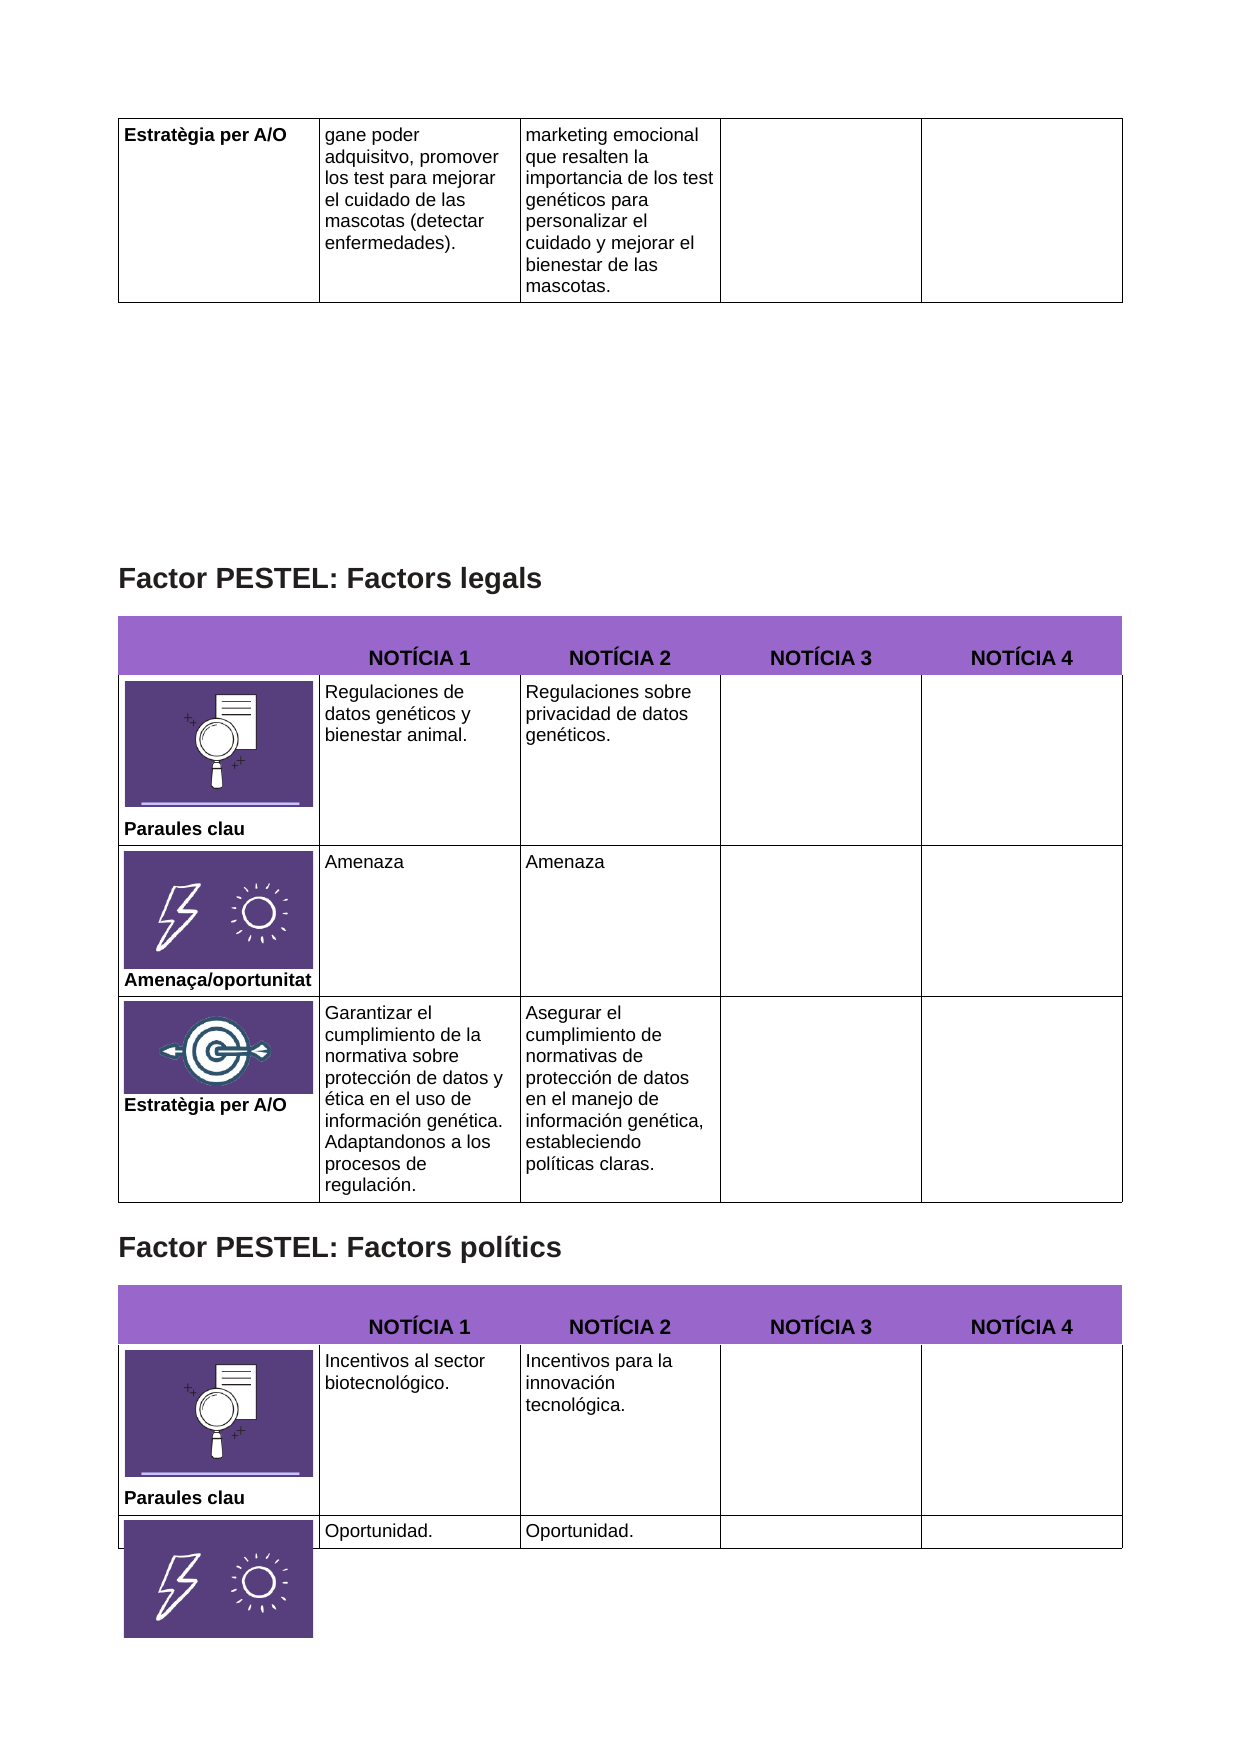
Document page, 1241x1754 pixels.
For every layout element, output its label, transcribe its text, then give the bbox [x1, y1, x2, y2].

table_cell [922, 846, 1122, 996]
table_cell [721, 1345, 921, 1514]
table_cell Regulaciones sobre privacidad de datos genéticos. [521, 675, 720, 845]
table_header [118, 616, 319, 675]
table_cell Paraules clau [119, 1345, 319, 1514]
table_cell [922, 119, 1122, 302]
table_cell [721, 119, 921, 302]
table_cell Incentivos al sector biotecnológico. [320, 1345, 520, 1514]
table_header NOTÍCIA 3 [720, 1285, 921, 1344]
table_cell [922, 675, 1122, 845]
table_cell Incentivos para la innovación tecnológica. [521, 1345, 720, 1514]
table_cell gane poder adquisitvo, promover los test para mejorar el cuidado de las mascotas (detectar enfermedades). [320, 119, 520, 302]
table_cell Oportunidad. [521, 1516, 720, 1548]
table_header NOTÍCIA 2 [520, 1285, 720, 1344]
table_cell [721, 1516, 921, 1548]
table_cell [922, 1516, 1122, 1548]
table_cell [922, 997, 1122, 1202]
table_cell [922, 1345, 1122, 1514]
table_header NOTÍCIA 4 [921, 1285, 1122, 1344]
table_header NOTÍCIA 1 [319, 1285, 520, 1344]
table_header NOTÍCIA 2 [520, 616, 720, 675]
table_cell Estratègia per A/O [119, 997, 319, 1202]
text Factor PESTEL: Factors legals [118, 561, 1122, 594]
table_cell [721, 997, 921, 1202]
picture [123, 1350, 314, 1477]
picture [123, 1520, 314, 1638]
table_cell Amenaza [320, 846, 520, 996]
table_cell Oportunidad. [320, 1516, 520, 1548]
table_cell [721, 675, 921, 845]
table_header [118, 1285, 319, 1344]
table_header NOTÍCIA 1 [319, 616, 520, 675]
table_cell Asegurar el cumplimiento de normativas de protección de datos en el manejo de información genética, estableciendo políticas claras. [521, 997, 720, 1202]
table_cell Regulaciones de datos genéticos y bienestar animal. [320, 675, 520, 845]
table_cell [721, 846, 921, 996]
table_cell Estratègia per A/O [119, 119, 319, 302]
table_cell Garantizar el cumplimiento de la normativa sobre protección de datos y ética en el uso de información genética. Adaptandonos a los procesos de regulación. [320, 997, 520, 1202]
table_header NOTÍCIA 3 [720, 616, 921, 675]
picture [123, 681, 314, 807]
picture [123, 851, 314, 969]
table_cell Paraules clau [119, 675, 319, 845]
text Factor PESTEL: Factors polítics [118, 1230, 1122, 1264]
table_cell [119, 1516, 319, 1548]
picture [123, 1001, 314, 1094]
table_cell marketing emocional que resalten la importancia de los test genéticos para personalizar el cuidado y mejorar el bienestar de las mascotas. [521, 119, 720, 302]
table_header NOTÍCIA 4 [921, 616, 1122, 675]
table_cell Amenaza [521, 846, 720, 996]
table_cell Amenaça/oportunitat [119, 846, 319, 996]
